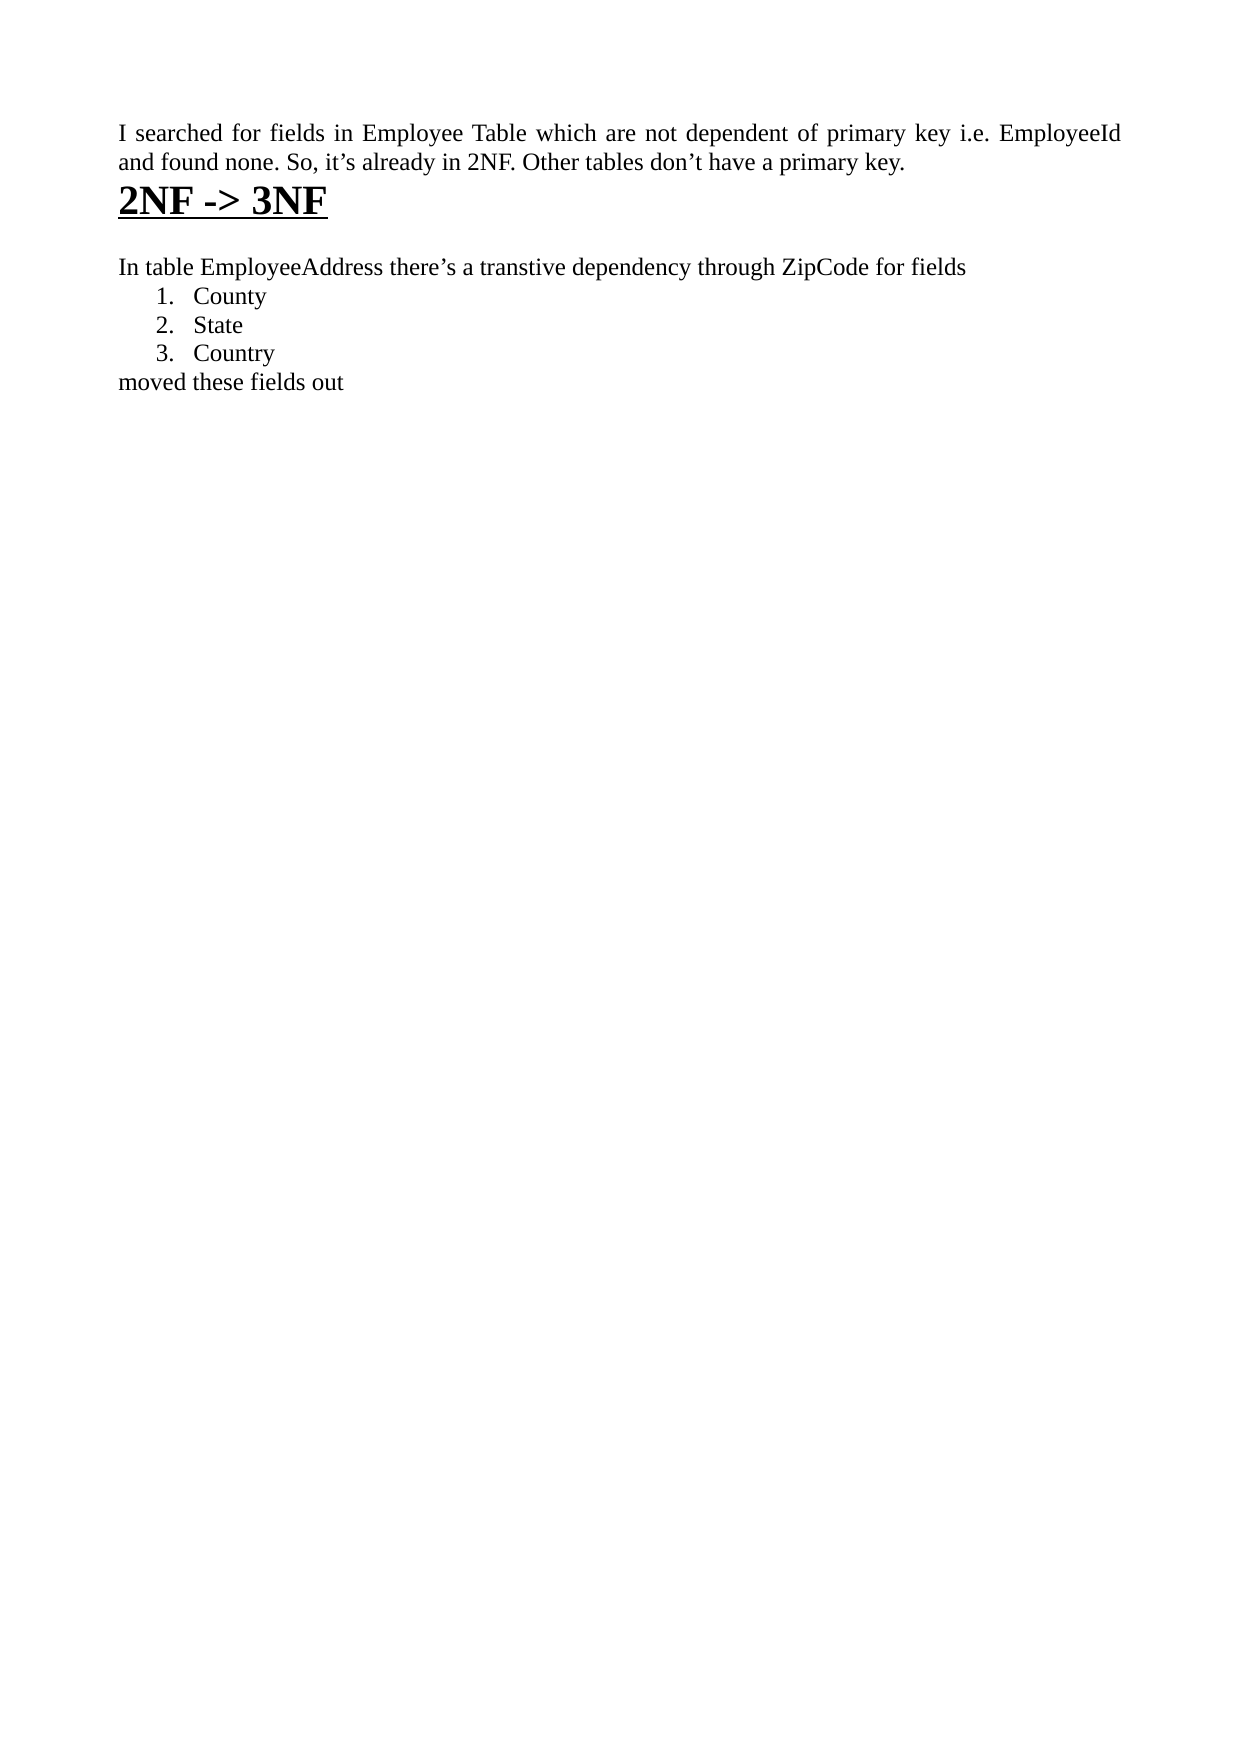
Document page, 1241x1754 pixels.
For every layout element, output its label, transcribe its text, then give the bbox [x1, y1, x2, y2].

text I searched for fields in Employee Table which are not dependent of primary key i.e. EmployeeId and found none. So, it’s already in 2NF. Other tables don’t have a primary key. [118, 118, 1122, 176]
list Country [156, 338, 1122, 367]
text In table EmployeeAddress there’s a transtive dependency through ZipCode for fields [118, 252, 1122, 281]
list State [156, 310, 1122, 338]
list County [156, 281, 1122, 310]
text moved these fields out [118, 367, 1122, 396]
text 2NF -> 3NF [118, 176, 1122, 223]
